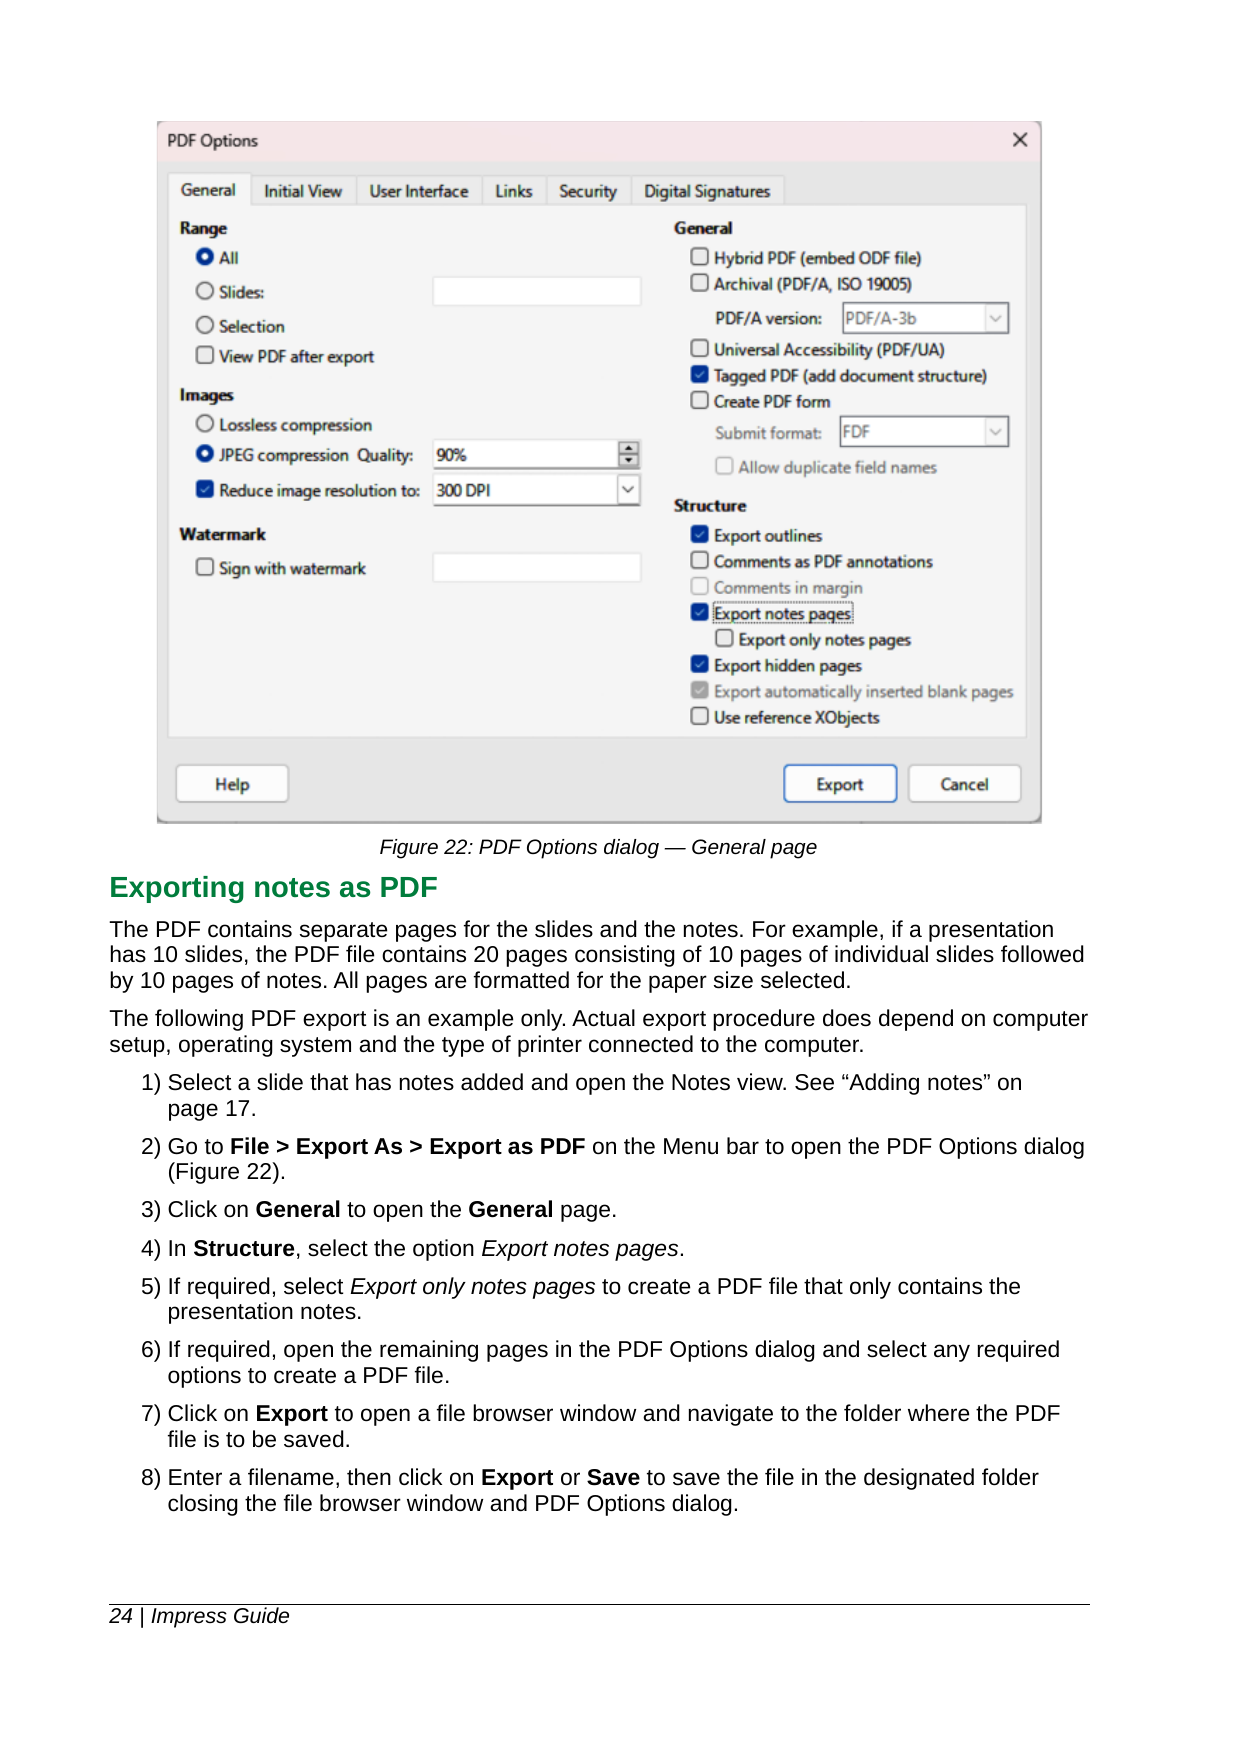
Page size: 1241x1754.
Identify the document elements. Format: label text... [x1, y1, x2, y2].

text Figure 22: PDF Options dialog — General page [157, 836, 1042, 859]
text The PDF contains separate pages for the slides and the notes. For example, if a presentation has 10 slides, the PDF file contains 20 pages consisting of 10 pages of individual slides followed by 10 pages of notes. All pages are formatted for the paper size selected. [109, 917, 1090, 993]
list Click on General to open the General page. [167, 1197, 1090, 1223]
list Enter a filename, then click on Export or Save to save the file in the designated folder closing the file browser window and PDF Options dialog. [167, 1465, 1090, 1516]
list Select a slide that has notes added and open the Notes view. See “Adding notes” on page 17. [167, 1070, 1090, 1121]
text The following PDF export is an example only. Actual export procedure does depend on computer setup, operating system and the type of printer connected to the computer. [109, 1006, 1090, 1057]
picture [156, 121, 1043, 824]
list If required, select Export only notes pages to create a PDF file that only contains the presentation notes. [167, 1273, 1090, 1325]
list Go to File > Export As > Export as PDF on the Menu bar to open the PDF Options dialog (Figure 22). [167, 1133, 1090, 1185]
subtitle Exporting notes as PDF [109, 871, 1090, 904]
list If required, open the remaining pages in the PDF Options dialog and select any required options to create a PDF file. [167, 1337, 1090, 1388]
list In Structure, select the option Export notes pages. [167, 1235, 1090, 1261]
list Click on Export to open a file browser window and navigate to the folder where the PDF file is to be saved. [167, 1401, 1090, 1452]
